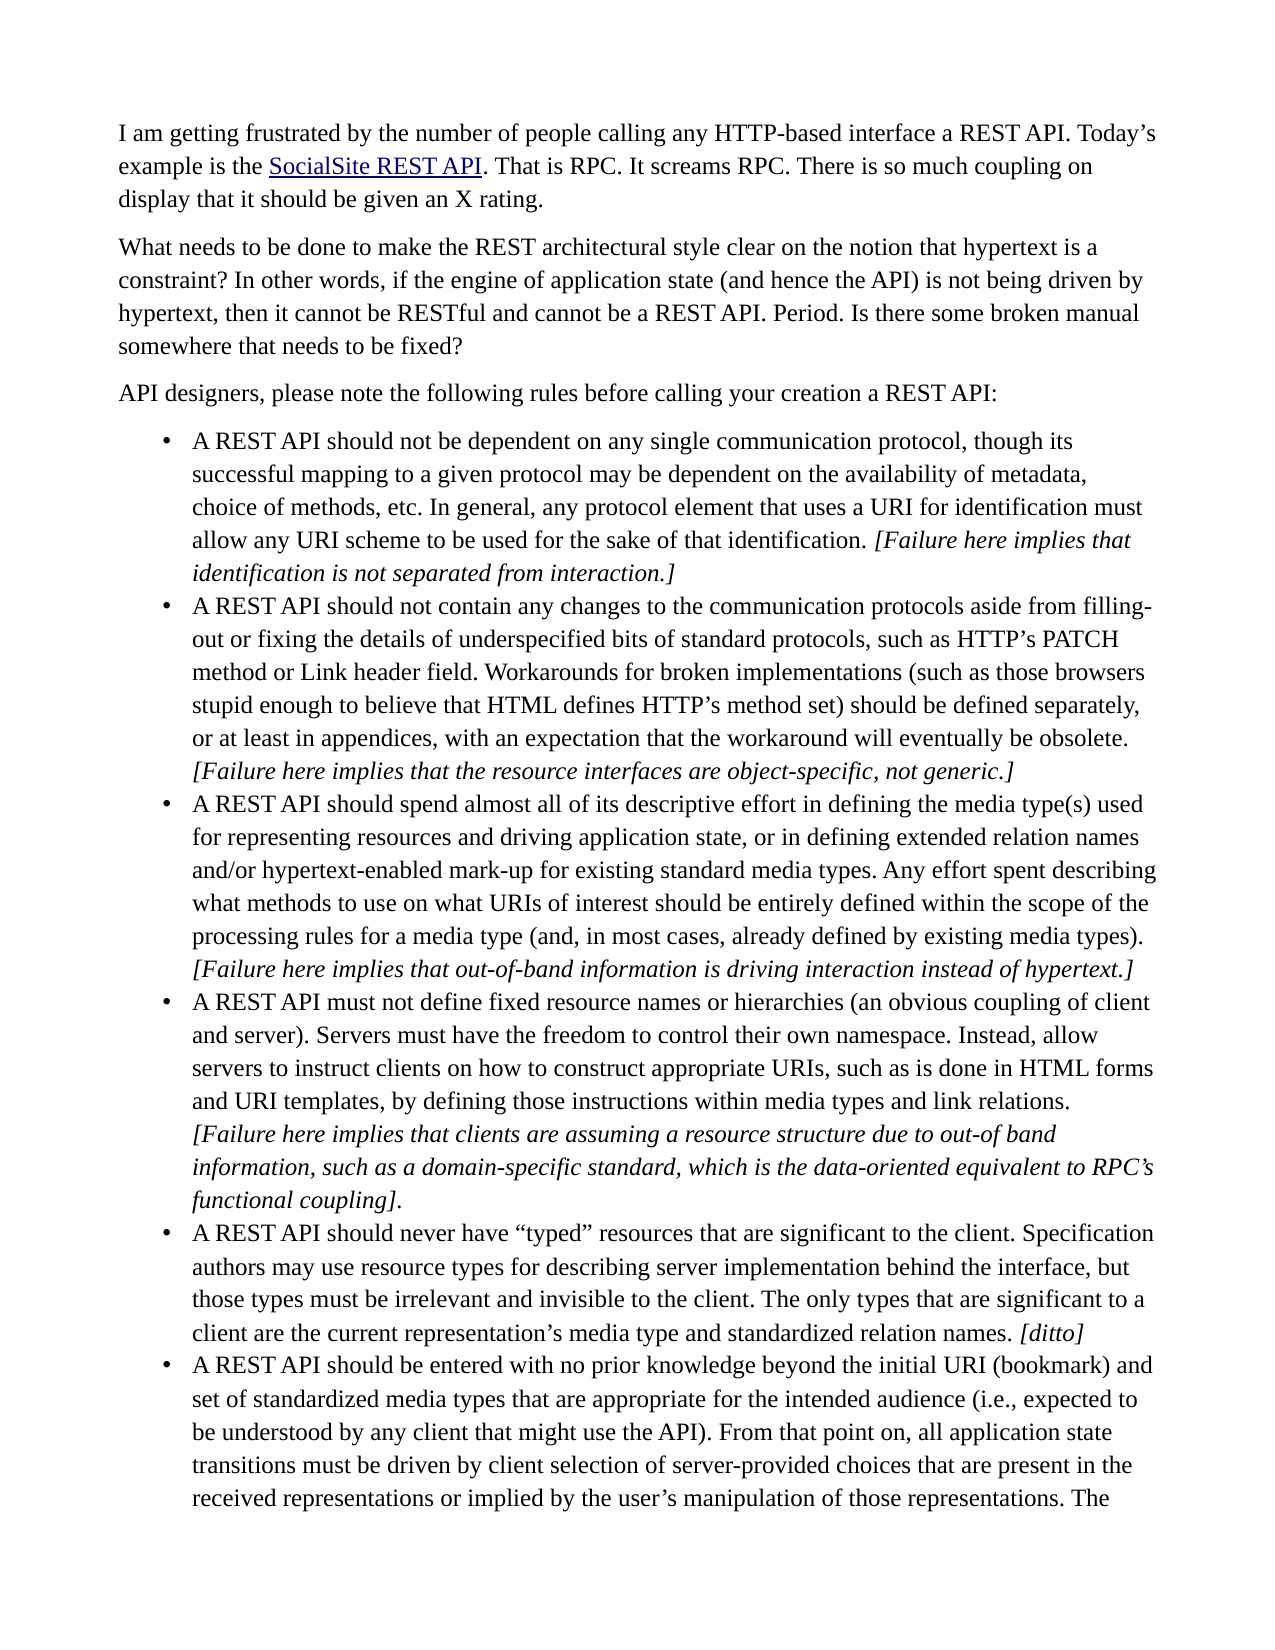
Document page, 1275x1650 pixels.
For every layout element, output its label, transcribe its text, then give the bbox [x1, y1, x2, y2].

list A REST API should be entered with no prior knowledge beyond the initial URI (bookmark) and set of standardized media types that are appropriate for the intended audience (i.e., expected to be understood by any client that might use the API). From that point on, all application state transitions must be driven by client selection of server-provided choices that are present in the received representations or implied by the user’s manipulation of those representations. The [162, 1351, 1157, 1511]
text I am getting frustrated by the number of people calling any HTTP-based interface a REST API. Today’s example is the SocialSite REST API. That is RPC. It screams RPC. There is so much coupling on display that it should be given an X rating. [118, 118, 1157, 213]
list A REST API should spend almost all of its descriptive effort in defining the media type(s) used for representing resources and driving application state, or in defining extended relation names and/or hypertext-enabled mark-up for existing standard media types. Any effort spent describing what methods to use on what URIs of interest should be entirely defined within the scope of the processing rules for a media type (and, in most cases, already defined by existing media types). [Failure here implies that out-of-band information is driving interaction instead of hypertext.] [162, 789, 1157, 983]
text API designers, please note the following rules before calling your creation a REST API: [118, 378, 1157, 407]
list A REST API must not define fixed resource names or hierarchies (an obvious coupling of client and server). Servers must have the freedom to control their own namespace. Instead, allow servers to instruct clients on how to construct appropriate URIs, such as is done in HTML forms and URI templates, by defining those instructions within media types and link relations. [Failure here implies that clients are assuming a resource structure due to out-of band information, such as a domain-specific standard, which is the data-oriented equivalent to RPC’s functional coupling]. [162, 987, 1157, 1214]
text What needs to be done to make the REST architectural style clear on the notion that hypertext is a constraint? In other words, if the engine of application state (and hence the API) is not being driven by hypertext, then it cannot be RESTful and cannot be a REST API. Period. Is there some broken manual somewhere that needs to be fixed? [118, 232, 1157, 359]
list A REST API should not contain any changes to the communication protocols aside from filling-out or fixing the details of underspecified bits of standard protocols, such as HTTP’s PATCH method or Link header field. Workarounds for broken implementations (such as those browsers stupid enough to believe that HTML defines HTTP’s method set) should be defined separately, or at least in appendices, with an expectation that the workaround will eventually be obsolete. [Failure here implies that the resource interfaces are object-specific, not generic.] [162, 591, 1157, 785]
list A REST API should never have “typed” resources that are significant to the client. Specification authors may use resource types for describing server implementation behind the interface, but those types must be irrelevant and invisible to the client. The only types that are significant to a client are the current representation’s media type and standardized relation names. [ditto] [162, 1218, 1157, 1346]
list A REST API should not be dependent on any single communication protocol, though its successful mapping to a given protocol may be dependent on the availability of metadata, choice of methods, etc. In general, any protocol element that uses a URI for identification must allow any URI scheme to be used for the sake of that identification. [Failure here implies that identification is not separated from interaction.] [162, 426, 1157, 587]
